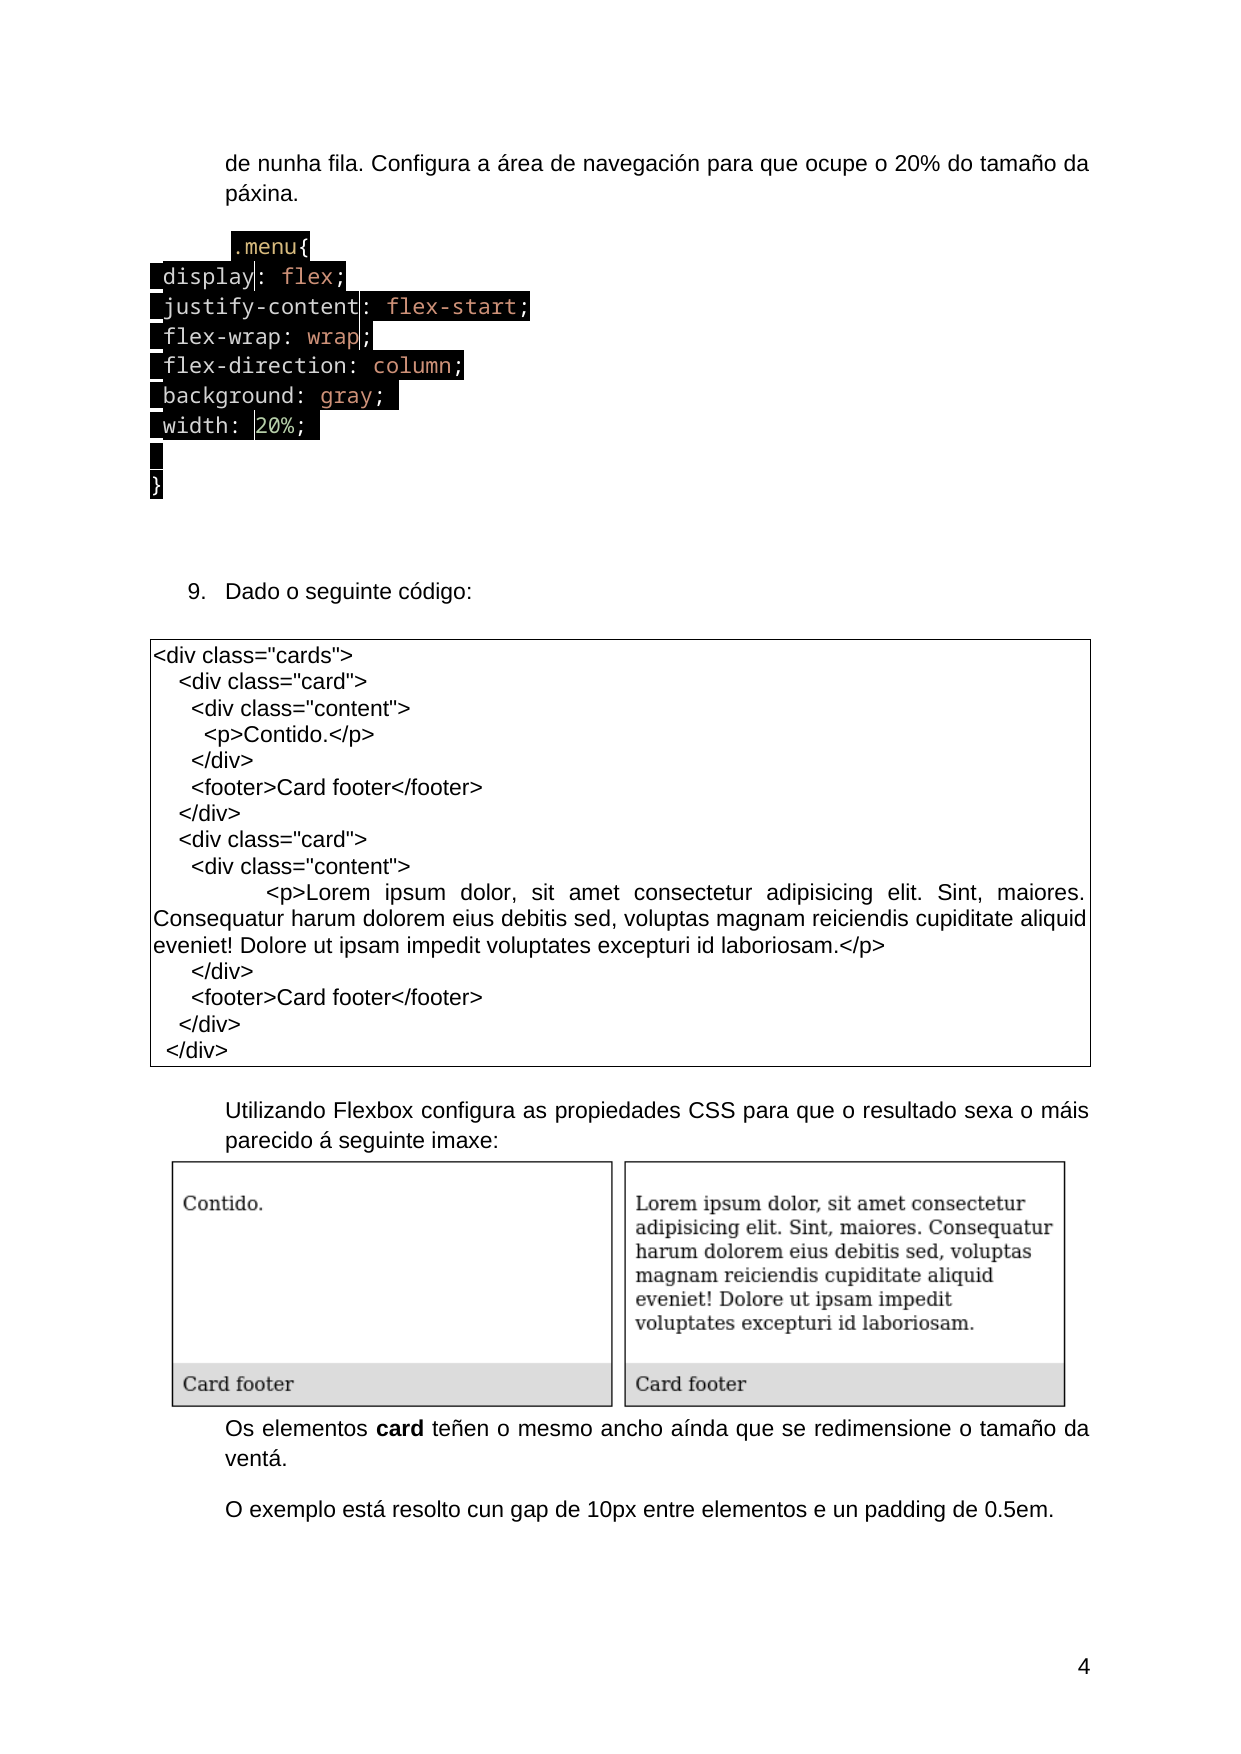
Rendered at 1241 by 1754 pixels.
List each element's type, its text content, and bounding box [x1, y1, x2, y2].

list Os elementos card teñen o mesmo ancho aínda que se redimensione o tamaño da ventá. [225, 1157, 1090, 1471]
text justify-content: flex-start; [150, 291, 1090, 321]
text } [150, 469, 1090, 499]
picture [168, 1157, 1072, 1411]
table_header <div class="cards"> <div class="card"> <div class="content"> <p>Contido.</p> </div> <footer>Card footer</footer> </div> <div class="card"> <div class="content"> <p>Lorem ipsum dolor, sit amet consectetur adipisicing elit. Sint, maiores. Consequatur harum dolorem eius debitis sed, voluptas magnam reiciendis cupiditate aliquid eveniet! Dolore ut ipsam impedit voluptates excepturi id laboriosam.</p> </div> <footer>Card footer</footer> </div> </div> [151, 640, 1090, 1066]
text width: 20%; [150, 410, 1090, 440]
list Utilizando Flexbox configura as propiedades CSS para que o resultado sexa o máis parecido á seguinte imaxe: [187, 1097, 1090, 1153]
text display: flex; [150, 261, 1090, 291]
list de nunha fila. Configura a área de navegación para que ocupe o 20% do tamaño da páxina. [187, 150, 1090, 207]
list O exemplo está resolto cun gap de 10px entre elementos e un padding de 0.5em. [225, 1496, 1090, 1522]
text background: gray; [150, 380, 1090, 410]
text flex-wrap: wrap; [150, 321, 1090, 350]
text flex-direction: column; [150, 350, 1090, 380]
list Dado o seguinte código: [187, 578, 1090, 605]
text .menu{ [225, 231, 1090, 261]
